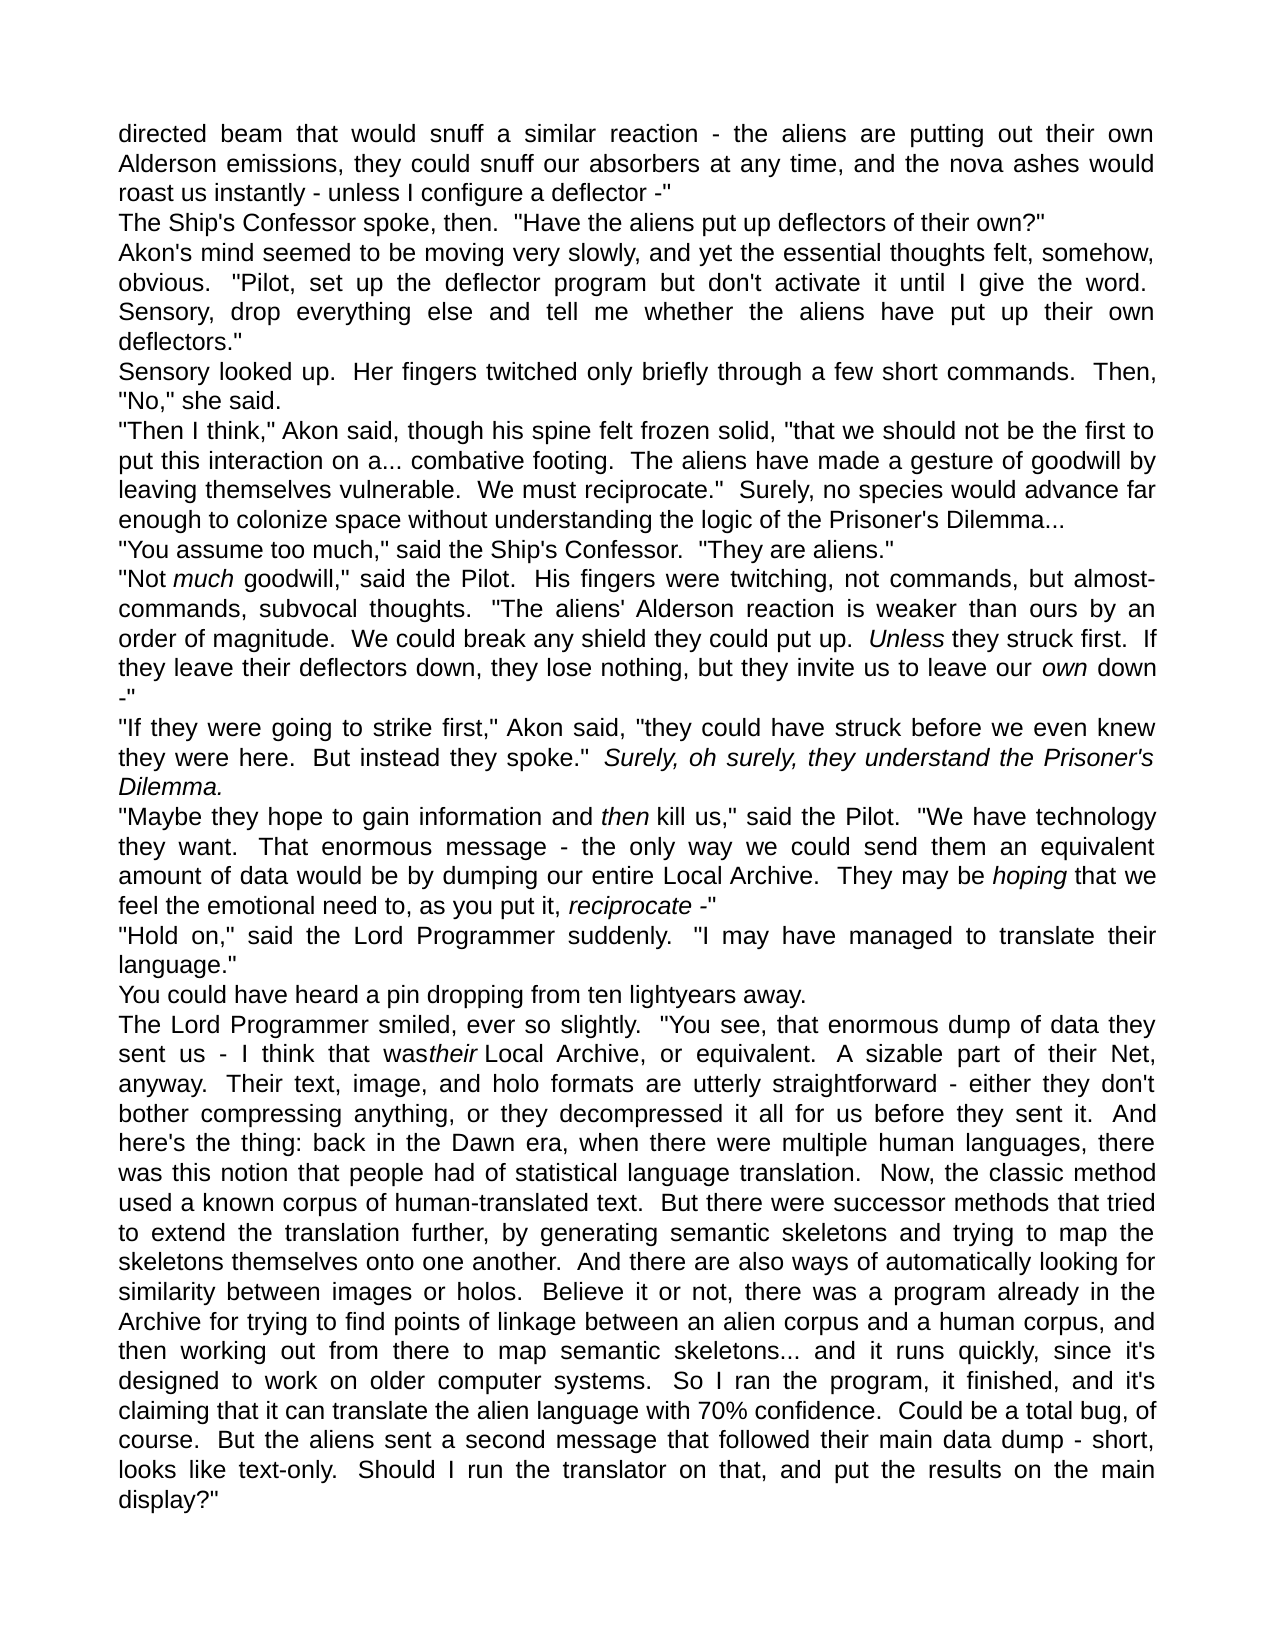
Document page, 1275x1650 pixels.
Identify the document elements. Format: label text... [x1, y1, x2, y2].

text "Not much goodwill," said the Pilot. His fingers were twitching, not commands, but almost-commands, subvocal thoughts. "The aliens' Alderson reaction is weaker than ours by an order of magnitude. We could break any shield they could put up. Unless they struck first. If they leave their deflectors down, they lose nothing, but they invite us to leave our own down -" [118, 563, 1157, 712]
text Sensory looked up. Her fingers twitched only briefly through a few short commands. Then, "No," she said. [118, 356, 1157, 415]
text "Then I think," Akon said, though his spine felt frozen solid, "that we should not be the first to put this interaction on a... combative footing. The aliens have made a gesture of goodwill by leaving themselves vulnerable. We must reciprocate." Surely, no species would advance far enough to colonize space without understanding the logic of the Prisoner's Dilemma... [118, 415, 1157, 534]
text "You assume too much," said the Ship's Confessor. "They are aliens." [118, 534, 1157, 563]
text "If they were going to strike first," Akon said, "they could have struck before we even knew they were here. But instead they spoke." Surely, oh surely, they understand the Prisoner's Dilemma. [118, 712, 1157, 801]
text You could have heard a pin dropping from ten lightyears away. [118, 979, 1157, 1009]
text The Lord Programmer smiled, ever so slightly. "You see, that enormous dump of data they sent us - I think that wastheir Local Archive, or equivalent. A sizable part of their Net, anyway. Their text, image, and holo formats are utterly straightforward - either they don't bother compressing anything, or they decompressed it all for us before they sent it. And here's the thing: back in the Dawn era, when there were multiple human languages, there was this notion that people had of statistical language translation. Now, the classic method used a known corpus of human-translated text. But there were successor methods that tried to extend the translation further, by generating semantic skeletons and trying to map the skeletons themselves onto one another. And there are also ways of automatically looking for similarity between images or holos. Believe it or not, there was a program already in the Archive for trying to find points of linkage between an alien corpus and a human corpus, and then working out from there to map semantic skeletons... and it runs quickly, since it's designed to work on older computer systems. So I ran the program, it finished, and it's claiming that it can translate the alien language with 70% confidence. Could be a total bug, of course. But the aliens sent a second message that followed their main data dump - short, looks like text-only. Should I run the translator on that, and put the results on the main display?" [118, 1009, 1157, 1513]
text "Maybe they hope to gain information and then kill us," said the Pilot. "We have technology they want. That enormous message - the only way we could send them an equivalent amount of data would be by dumping our entire Local Archive. They may be hoping that we feel the emotional need to, as you put it, reciprocate -" [118, 801, 1157, 920]
text Akon's mind seemed to be moving very slowly, and yet the essential thoughts felt, somehow, obvious. "Pilot, set up the deflector program but don't activate it until I give the word. Sensory, drop everything else and tell me whether the aliens have put up their own deflectors." [118, 237, 1157, 356]
text "Hold on," said the Lord Programmer suddenly. "I may have managed to translate their language." [118, 920, 1157, 979]
text The Ship's Confessor spoke, then. "Have the aliens put up deflectors of their own?" [118, 207, 1157, 237]
text directed beam that would snuff a similar reaction - the aliens are putting out their own Alderson emissions, they could snuff our absorbers at any time, and the nova ashes would roast us instantly - unless I configure a deflector -" [118, 118, 1157, 207]
